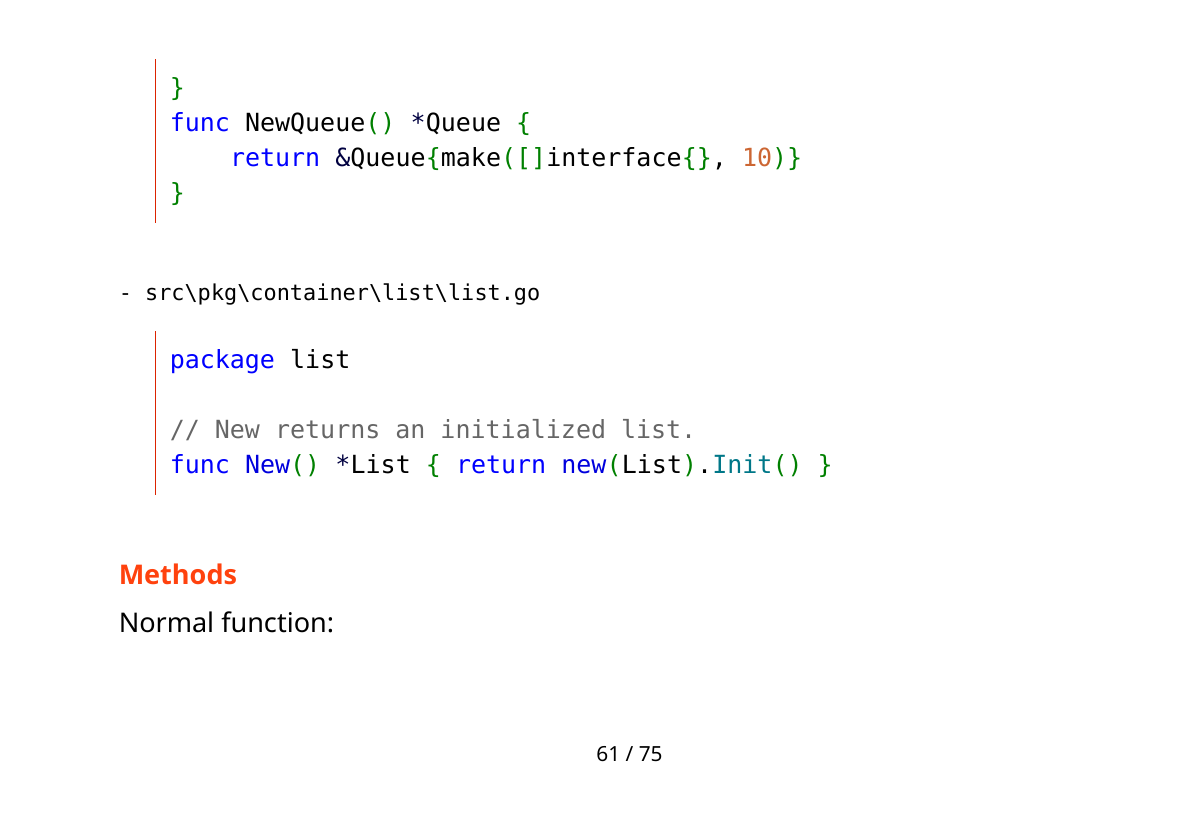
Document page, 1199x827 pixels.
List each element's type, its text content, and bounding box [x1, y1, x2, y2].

text Normal function: [118, 604, 1140, 641]
text } [156, 164, 1140, 223]
text func New() *List { return new(List).Init() } [156, 436, 1140, 495]
text func NewQueue() *Queue { [156, 94, 1140, 129]
text return &Queue{make([]interface{}, 10)} [156, 129, 1140, 164]
text Methods [118, 555, 1140, 592]
text // New returns an initialized list. [156, 401, 1140, 436]
text } [154, 58, 1140, 94]
text package list [156, 331, 1140, 374]
text - src\pkg\container\list\list.go [118, 279, 1140, 305]
